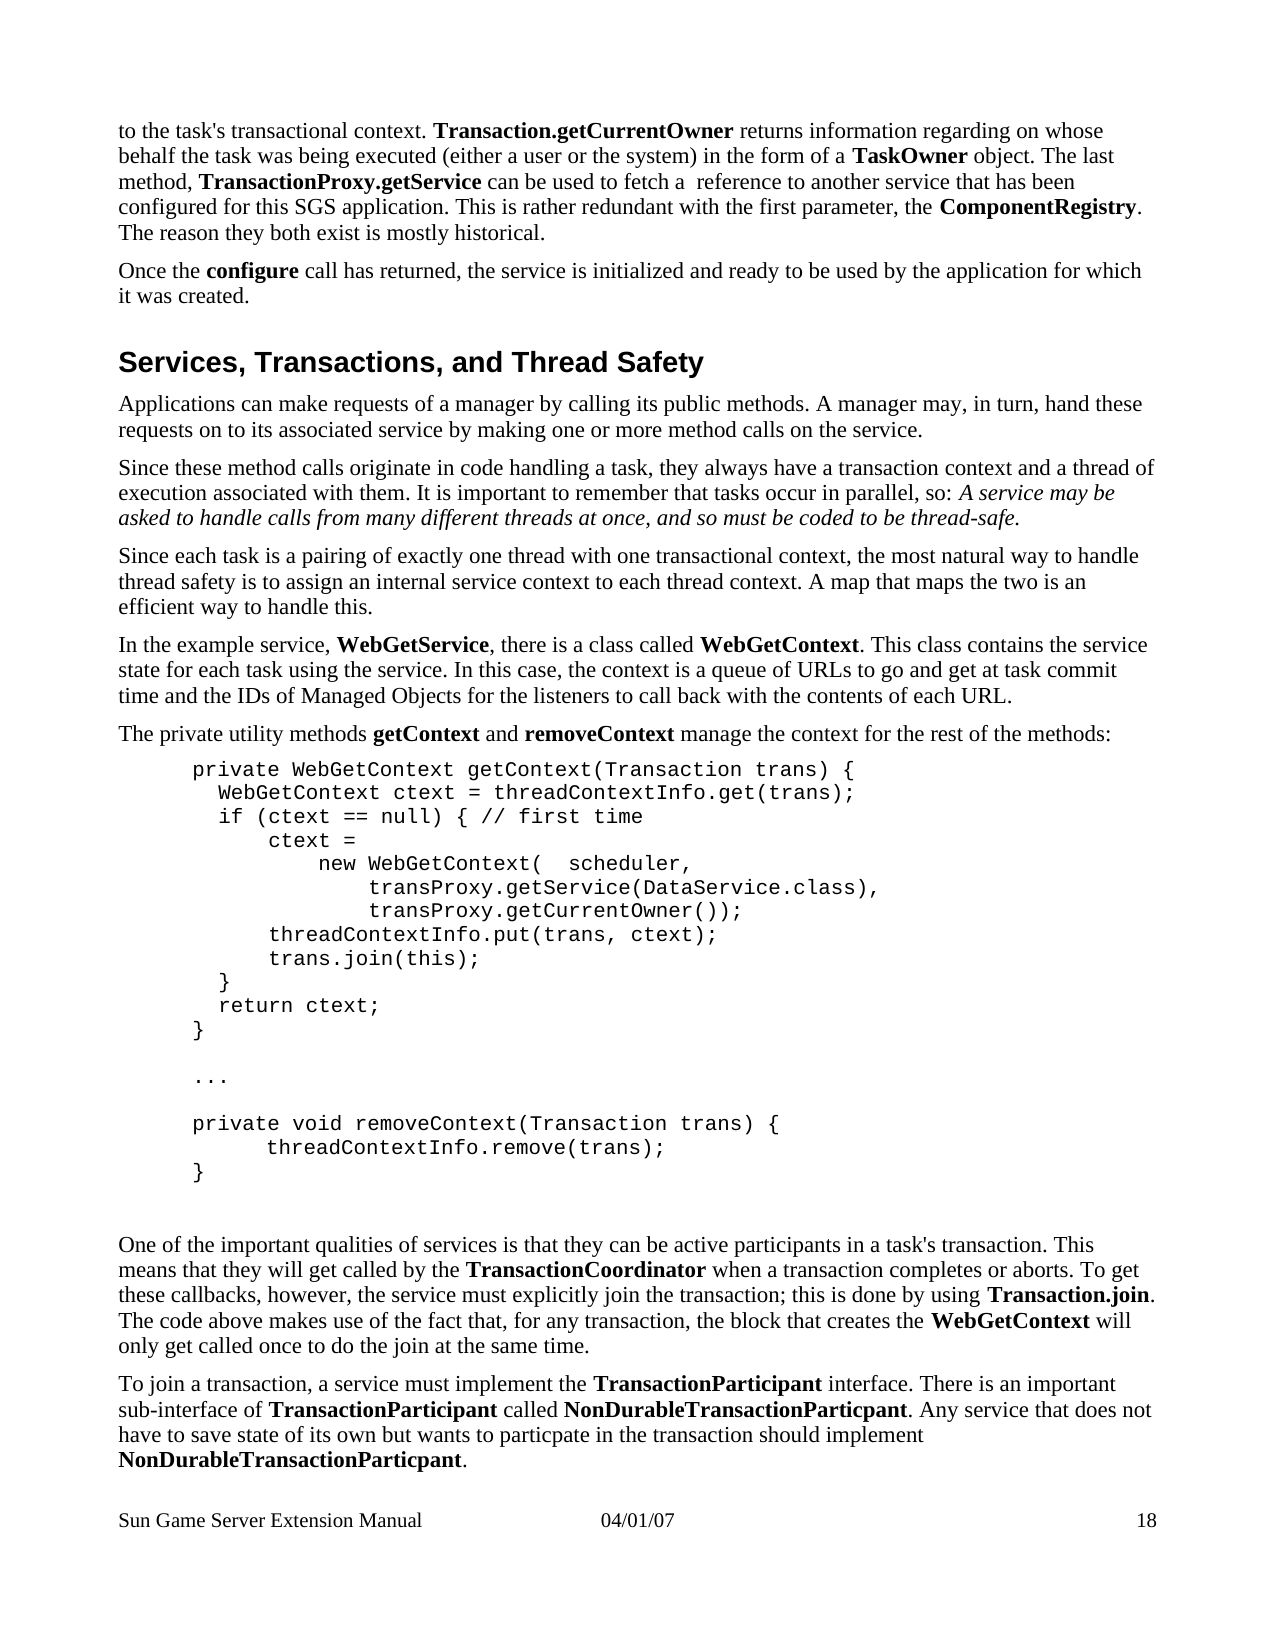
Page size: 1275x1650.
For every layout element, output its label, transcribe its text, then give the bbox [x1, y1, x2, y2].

text Since these method calls originate in code handling a task, they always have a transaction context and a thread of execution associated with them. It is important to remember that tasks occur in parallel, so: A service may be asked to handle calls from many different threads at once, and so must be coded to be thread-safe. [118, 454, 1157, 531]
subtitle Services, Transactions, and Thread Safety [118, 346, 1157, 379]
text private void removeContext(Transaction trans) { [118, 1113, 1157, 1137]
text transProxy.getCurrentOwner()); [118, 901, 1157, 924]
text ... [118, 1066, 1157, 1090]
text transProxy.getService(DataService.class), [118, 877, 1157, 901]
text trans.join(this); [118, 948, 1157, 971]
text WebGetContext ctext = threadContextInfo.get(trans); [118, 782, 1157, 806]
text } [118, 971, 1157, 995]
text The private utility methods getContext and removeContext manage the context for the rest of the methods: [118, 721, 1157, 746]
text Once the configure call has returned, the service is initialized and ready to be used by the application for which it was created. [118, 258, 1157, 308]
text new WebGetContext( scheduler, [118, 853, 1157, 877]
text ctext = [118, 829, 1157, 853]
text One of the important qualities of services is that they can be active participants in a task's transaction. This means that they will get called by the TransactionCoordinator when a transaction completes or aborts. To get these callbacks, however, the service must explicitly join the transaction; this is done by using Transaction.join. The code above makes use of the fact that, for any transaction, the block that creates the WebGetContext will only get called once to do the join at the same time. [118, 1232, 1157, 1359]
text } [118, 1019, 1157, 1042]
text private WebGetContext getContext(Transaction trans) { [118, 759, 1157, 782]
text if (ctext == null) { // first time [118, 806, 1157, 829]
text to the task's transactional context. Transaction.getCurrentOwner returns information regarding on whose behalf the task was being executed (either a user or the system) in the form of a TaskOwner object. The last method, TransactionProxy.getService can be used to fetch a reference to another service that has been configured for this SGS application. This is rather redundant with the first parameter, the ComponentRegistry. The reason they both exist is mostly historical. [118, 118, 1157, 245]
text threadContextInfo.put(trans, ctext); [118, 924, 1157, 948]
text To join a transaction, a service must implement the TransactionParticipant interface. There is an important sub-interface of TransactionParticipant called NonDurableTransactionParticpant. Any service that does not have to save state of its own but wants to particpate in the transaction should implement NonDurableTransactionParticpant. [118, 1371, 1157, 1473]
text return ctext; [118, 995, 1157, 1019]
text Since each task is a pairing of exactly one thread with one transactional context, the most natural way to handle thread safety is to assign an internal service context to each thread context. A map that maps the two is an efficient way to handle this. [118, 543, 1157, 619]
text Applications can make requests of a manager by calling its public methods. A manager may, in turn, hand these requests on to its associated service by making one or more method calls on the service. [118, 391, 1157, 442]
text } [192, 1161, 1157, 1184]
text threadContextInfo.remove(trans); [192, 1137, 1157, 1161]
text In the example service, WebGetService, there is a class called WebGetContext. This class contains the service state for each task using the service. In this case, the context is a queue of URLs to go and get at task commit time and the IDs of Managed Objects for the listeners to call back with the contents of each URL. [118, 632, 1157, 708]
